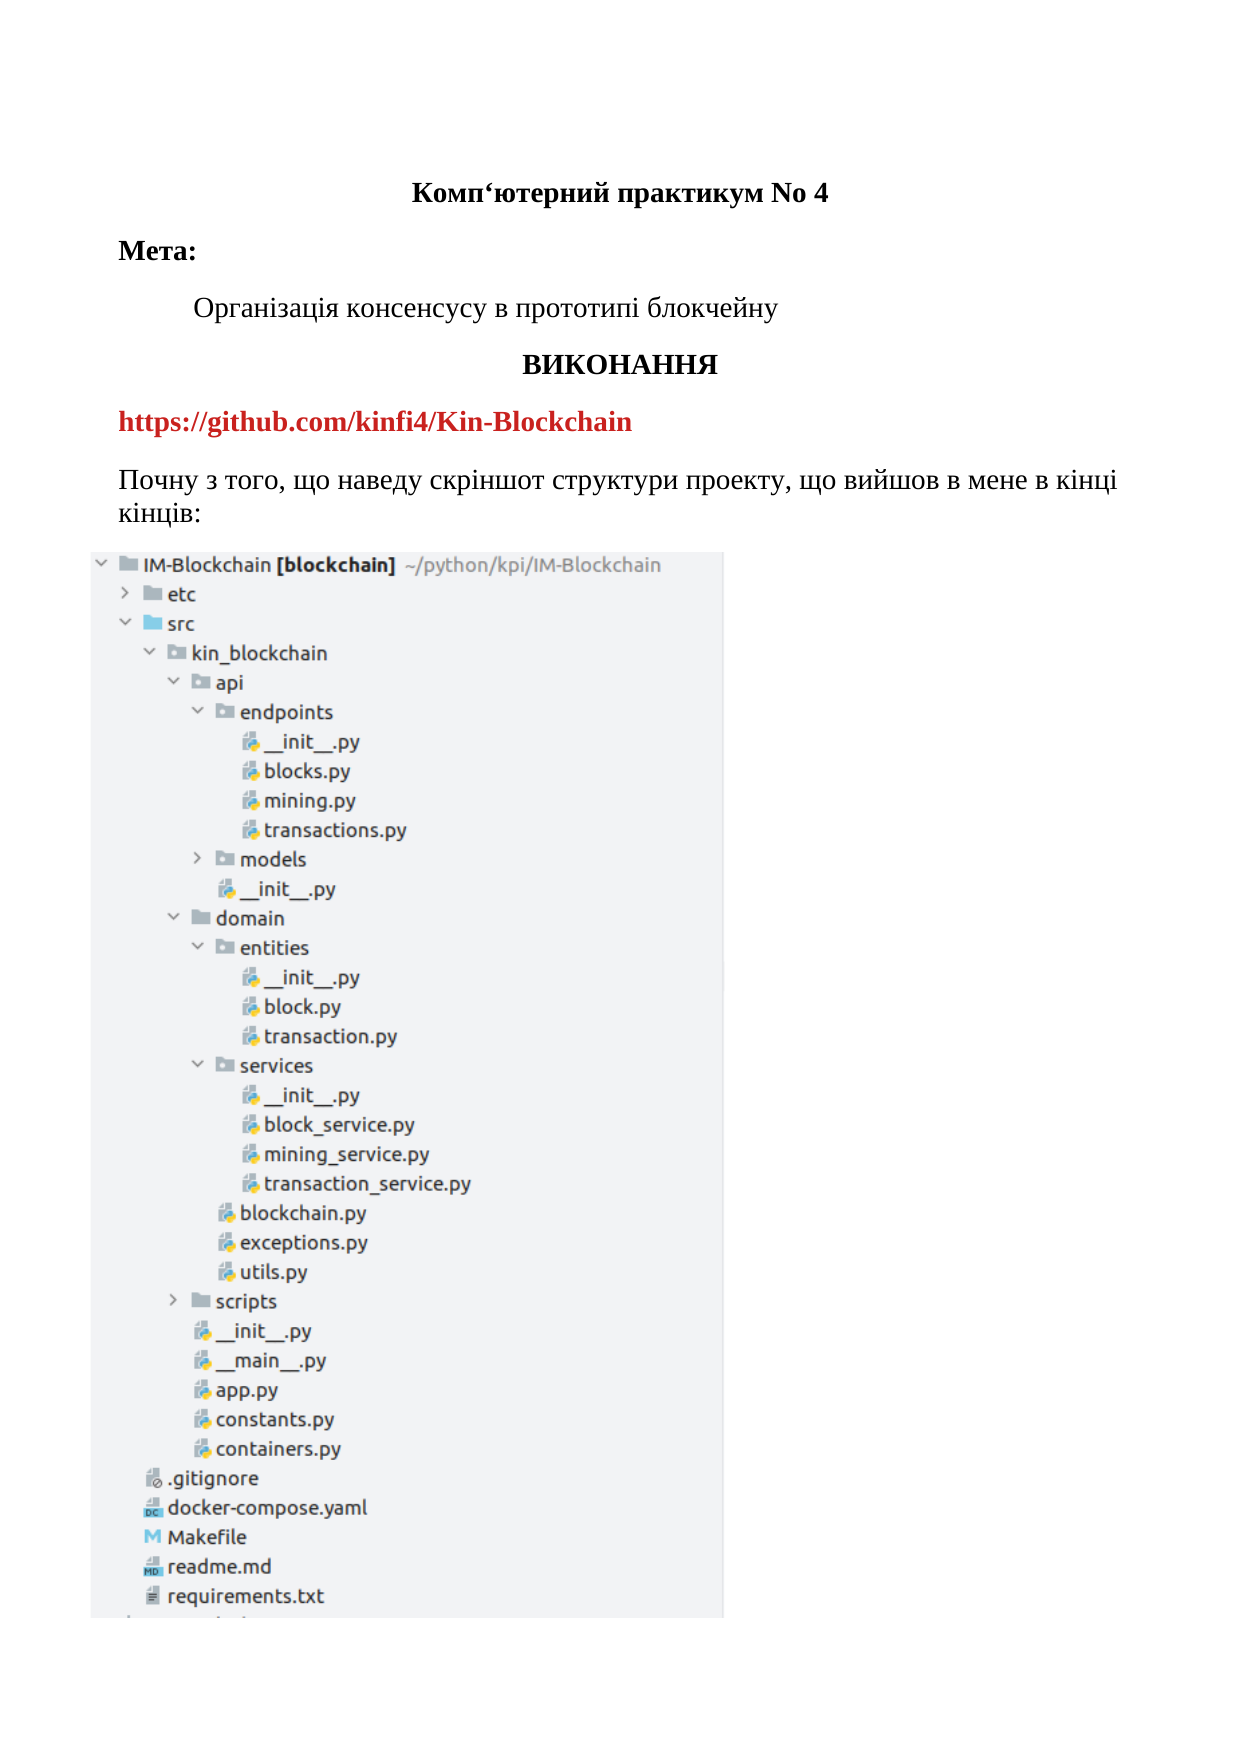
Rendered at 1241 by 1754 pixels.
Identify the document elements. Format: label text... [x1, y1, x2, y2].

text Мета: [118, 233, 1122, 266]
picture [90, 552, 725, 1618]
text https://github.com/kinfi4/Kin-Blockchain [118, 404, 1122, 438]
text Організація консенсусу в прототипі блокчейну [118, 290, 1122, 323]
text Комп‘ютерний практикум No 4 [118, 175, 1122, 209]
text ВИКОНАННЯ [118, 347, 1122, 381]
text Почну з того, що наведу скріншот структури проекту, що вийшов в мене в кінці кінців: [118, 462, 1122, 529]
